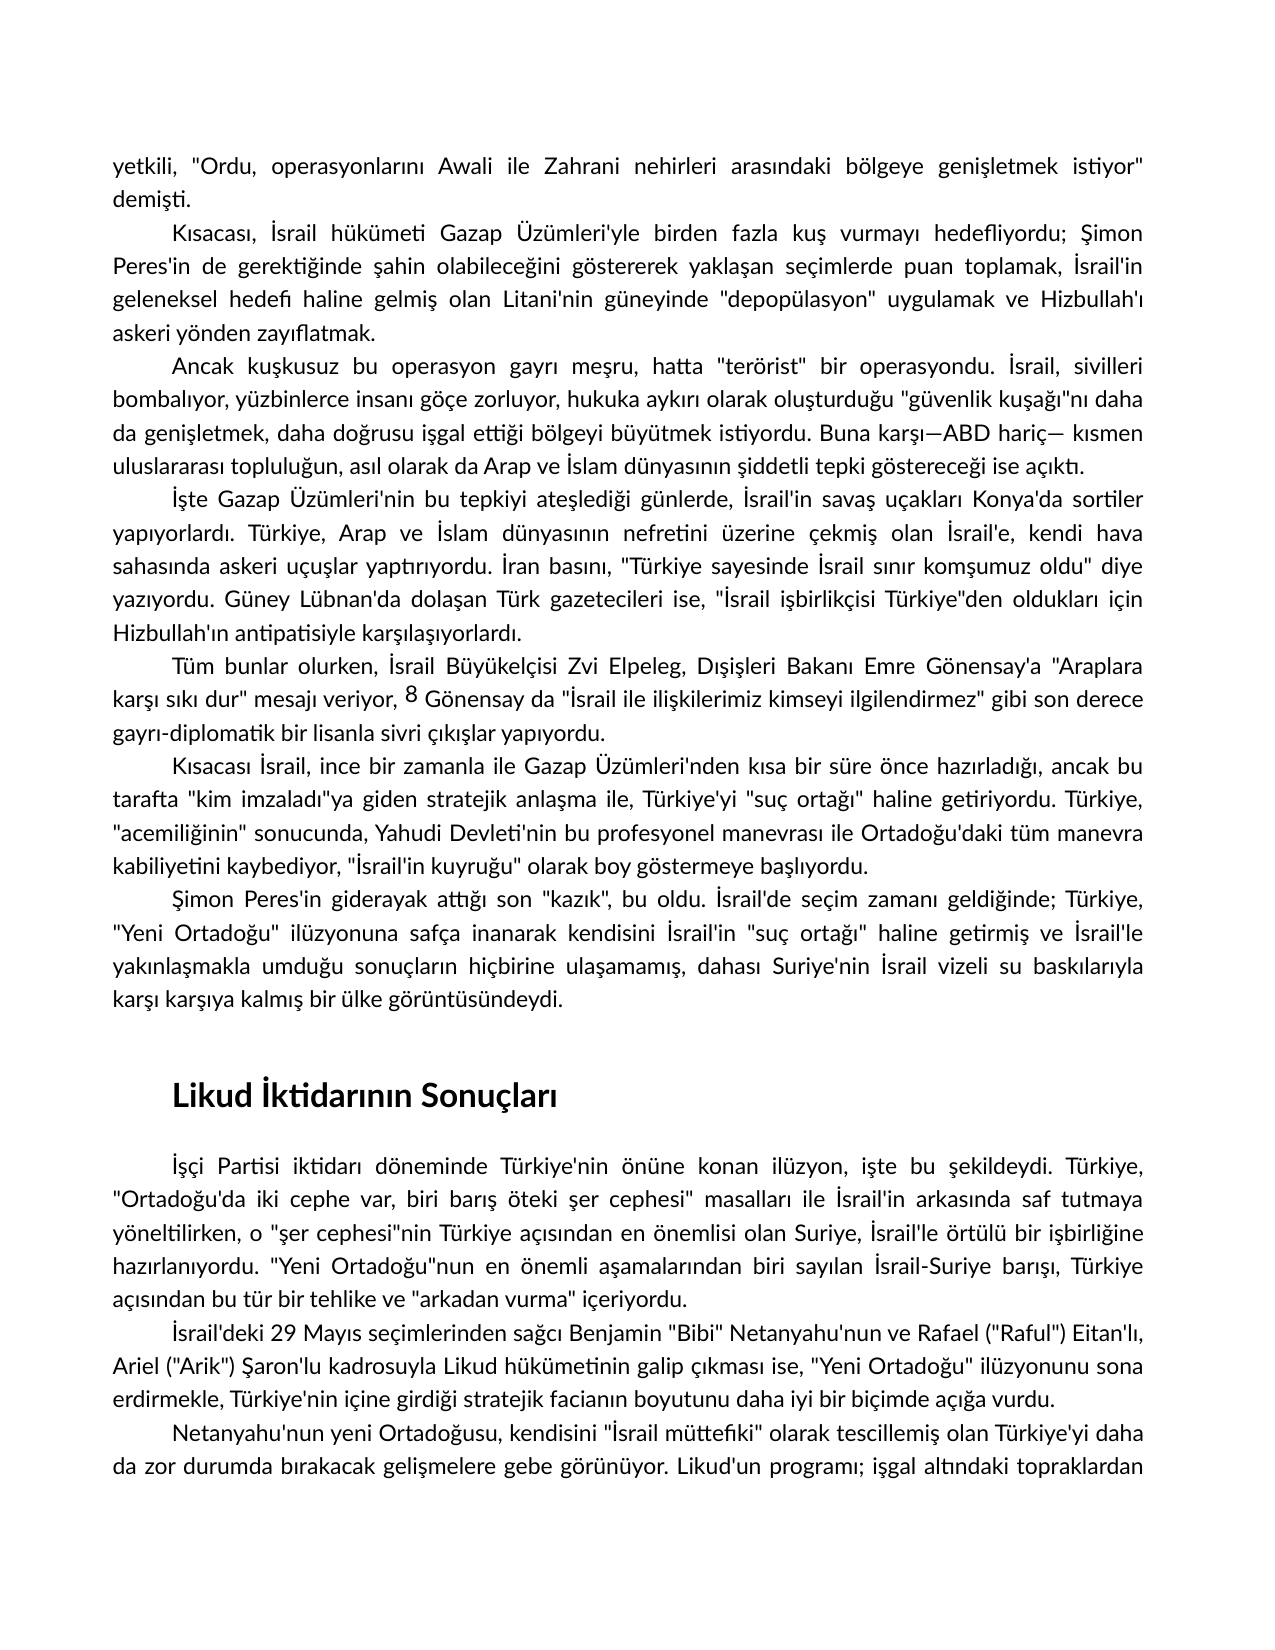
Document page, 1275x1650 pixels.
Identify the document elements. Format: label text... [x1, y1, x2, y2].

text Kısacası, İsrail hükümeti Gazap Üzümleri'yle birden fazla kuş vurmayı hedefliyordu; Şimon Peres'in de gerektiğinde şahin olabileceğini göstererek yaklaşan seçimlerde puan toplamak, İsrail'in geleneksel hedefi haline gelmiş olan Litani'nin güneyinde "depopülasyon" uygulamak ve Hizbullah'ı askeri yönden zayıflatmak. [112, 214, 1145, 348]
text İşçi Partisi iktidarı döneminde Türkiye'nin önüne konan ilüzyon, işte bu şekildeydi. Türkiye, "Ortadoğu'da iki cephe var, biri barış öteki şer cephesi" masalları ile İsrail'in arkasında saf tutmaya yöneltilirken, o "şer cephesi"nin Türkiye açısından en önemlisi olan Suriye, İsrail'le örtülü bir işbirliğine hazırlanıyordu. "Yeni Ortadoğu"nun en önemli aşamalarından biri sayılan İsrail-Suriye barışı, Türkiye açısından bu tür bir tehlike ve "arkadan vurma" içeriyordu. [112, 1148, 1145, 1314]
text Şimon Peres'in giderayak attığı son "kazık", bu oldu. İsrail'de seçim zamanı geldiğinde; Türkiye, "Yeni Ortadoğu" ilüzyonuna safça inanarak kendisini İsrail'in "suç ortağı" haline getirmiş ve İsrail'le yakınlaşmakla umduğu sonuçların hiçbirine ulaşamamış, dahası Suriye'nin İsrail vizeli su baskılarıyla karşı karşıya kalmış bir ülke görüntüsündeydi. [112, 881, 1145, 1014]
text yetkili, "Ordu, operasyonlarını Awali ile Zahrani nehirleri arasındaki bölgeye genişletmek istiyor" demişti. [112, 148, 1145, 214]
text Netanyahu'nun yeni Ortadoğusu, kendisini "İsrail müttefiki" olarak tescillemiş olan Türkiye'yi daha da zor durumda bırakacak gelişmelere gebe görünüyor. Likud'un programı; işgal altındaki topraklardan [112, 1414, 1145, 1481]
text Kısacası İsrail, ince bir zamanla ile Gazap Üzümleri'nden kısa bir süre önce hazırladığı, ancak bu tarafta "kim imzaladı"ya giden stratejik anlaşma ile, Türkiye'yi "suç ortağı" haline getiriyordu. Türkiye, "acemiliğinin" sonucunda, Yahudi Devleti'nin bu profesyonel manevrası ile Ortadoğu'daki tüm manevra kabiliyetini kaybediyor, "İsrail'in kuyruğu" olarak boy göstermeye başlıyordu. [112, 748, 1145, 881]
text Ancak kuşkusuz bu operasyon gayrı meşru, hatta "terörist" bir operasyondu. İsrail, sivilleri bombalıyor, yüzbinlerce insanı göçe zorluyor, hukuka aykırı olarak oluşturduğu "güvenlik kuşağı"nı daha da genişletmek, daha doğrusu işgal ettiği bölgeyi büyütmek istiyordu. Buna karşı—ABD hariç— kısmen uluslararası topluluğun, asıl olarak da Arap ve İslam dünyasının şiddetli tepki göstereceği ise açıktı. [112, 348, 1145, 481]
text İşte Gazap Üzümleri'nin bu tepkiyi ateşlediği günlerde, İsrail'in savaş uçakları Konya'da sortiler yapıyorlardı. Türkiye, Arap ve İslam dünyasının nefretini üzerine çekmiş olan İsrail'e, kendi hava sahasında askeri uçuşlar yaptırıyordu. İran basını, "Türkiye sayesinde İsrail sınır komşumuz oldu" diye yazıyordu. Güney Lübnan'da dolaşan Türk gazetecileri ise, "İsrail işbirlikçisi Türkiye"den oldukları için Hizbullah'ın antipatisiyle karşılaşıyorlardı. [112, 481, 1145, 648]
text Tüm bunlar olurken, İsrail Büyükelçisi Zvi Elpeleg, Dışişleri Bakanı Emre Gönensay'a "Araplara karşı sıkı dur" mesajı veriyor, 8 Gönensay da "İsrail ile ilişkilerimiz kimseyi ilgilendirmez" gibi son derece gayrı-diplomatik bir lisanla sivri çıkışlar yapıyordu. [112, 648, 1145, 748]
subtitle Likud İktidarının Sonuçları [112, 1081, 1145, 1114]
text İsrail'deki 29 Mayıs seçimlerinden sağcı Benjamin "Bibi" Netanyahu'nun ve Rafael ("Raful") Eitan'lı, Ariel ("Arik") Şaron'lu kadrosuyla Likud hükümetinin galip çıkması ise, "Yeni Ortadoğu" ilüzyonunu sona erdirmekle, Türkiye'nin içine girdiği stratejik facianın boyutunu daha iyi bir biçimde açığa vurdu. [112, 1314, 1145, 1414]
